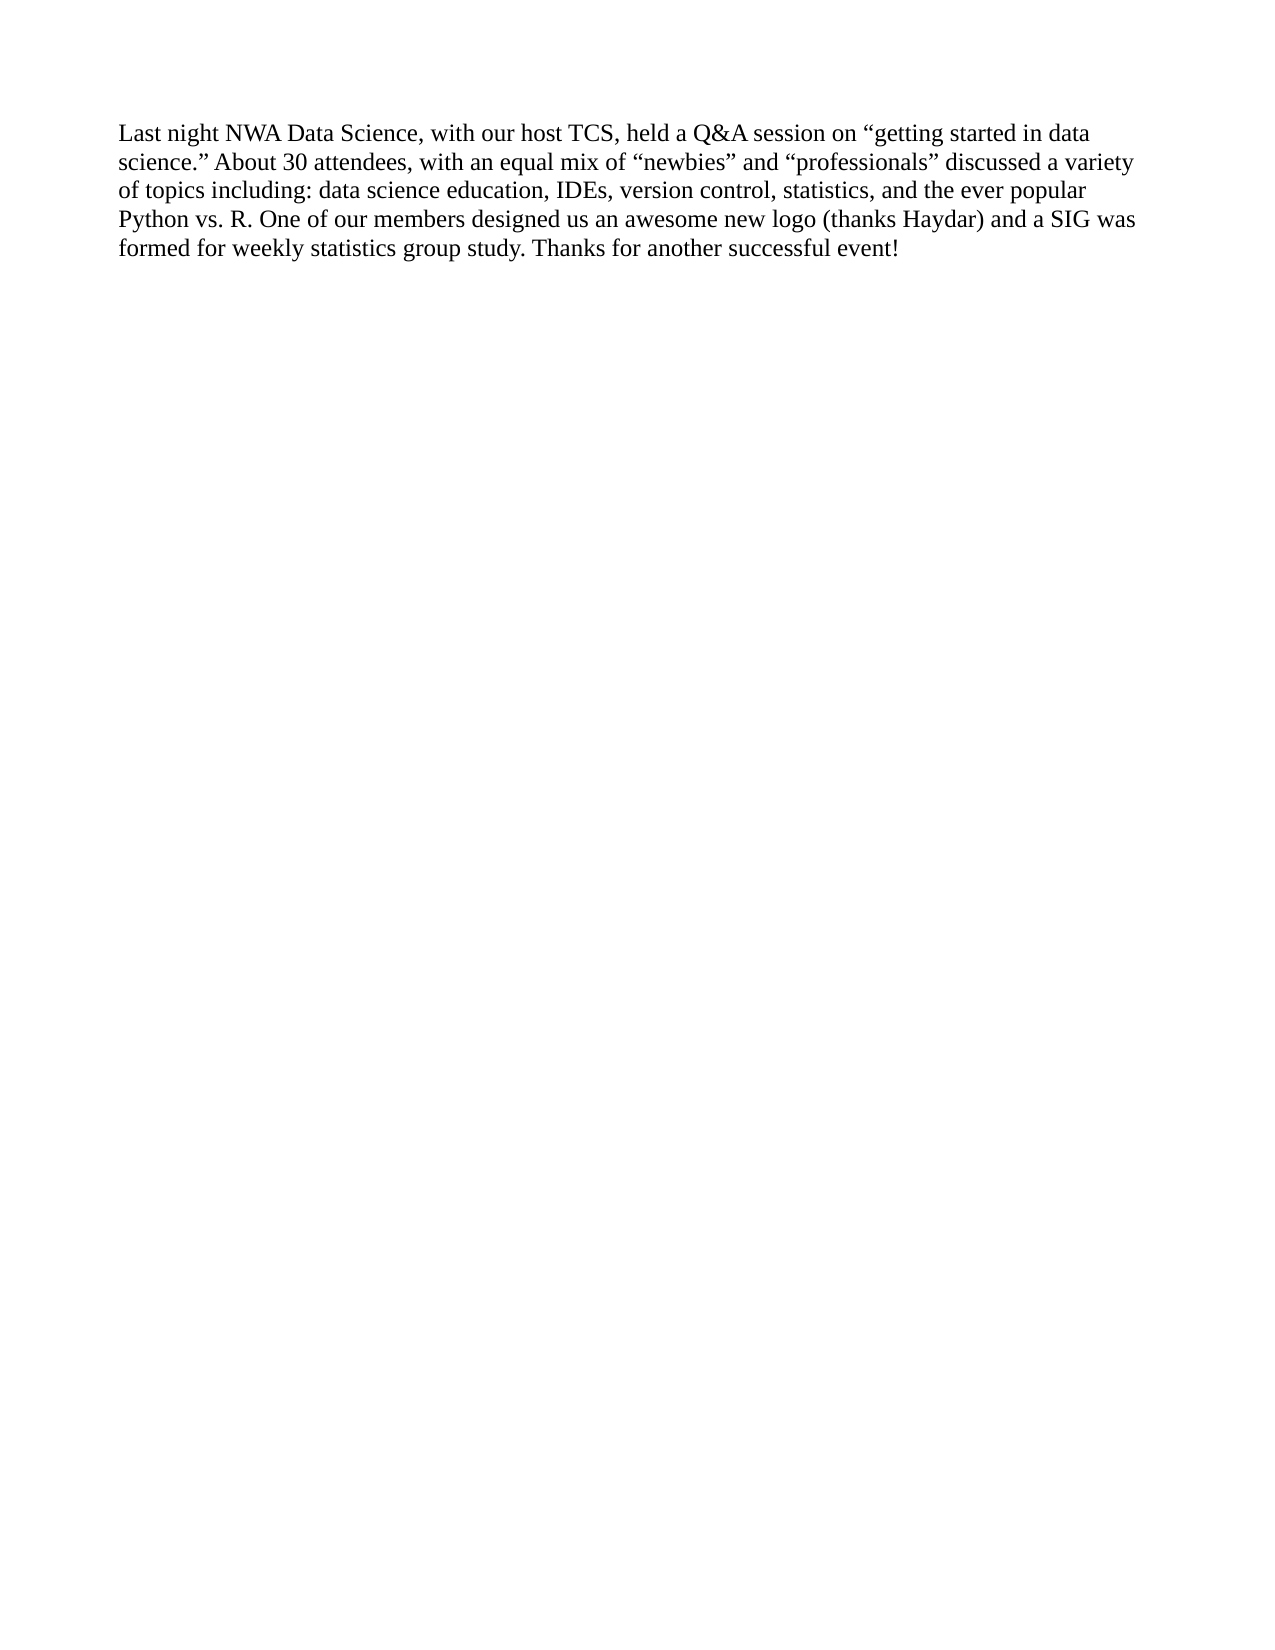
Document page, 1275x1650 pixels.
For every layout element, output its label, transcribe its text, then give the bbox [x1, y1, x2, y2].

text Last night NWA Data Science, with our host TCS, held a Q&A session on “getting started in data science.” About 30 attendees, with an equal mix of “newbies” and “professionals” discussed a variety of topics including: data science education, IDEs, version control, statistics, and the ever popular Python vs. R. One of our members designed us an awesome new logo (thanks Haydar) and a SIG was formed for weekly statistics group study. Thanks for another successful event! [118, 118, 1157, 262]
